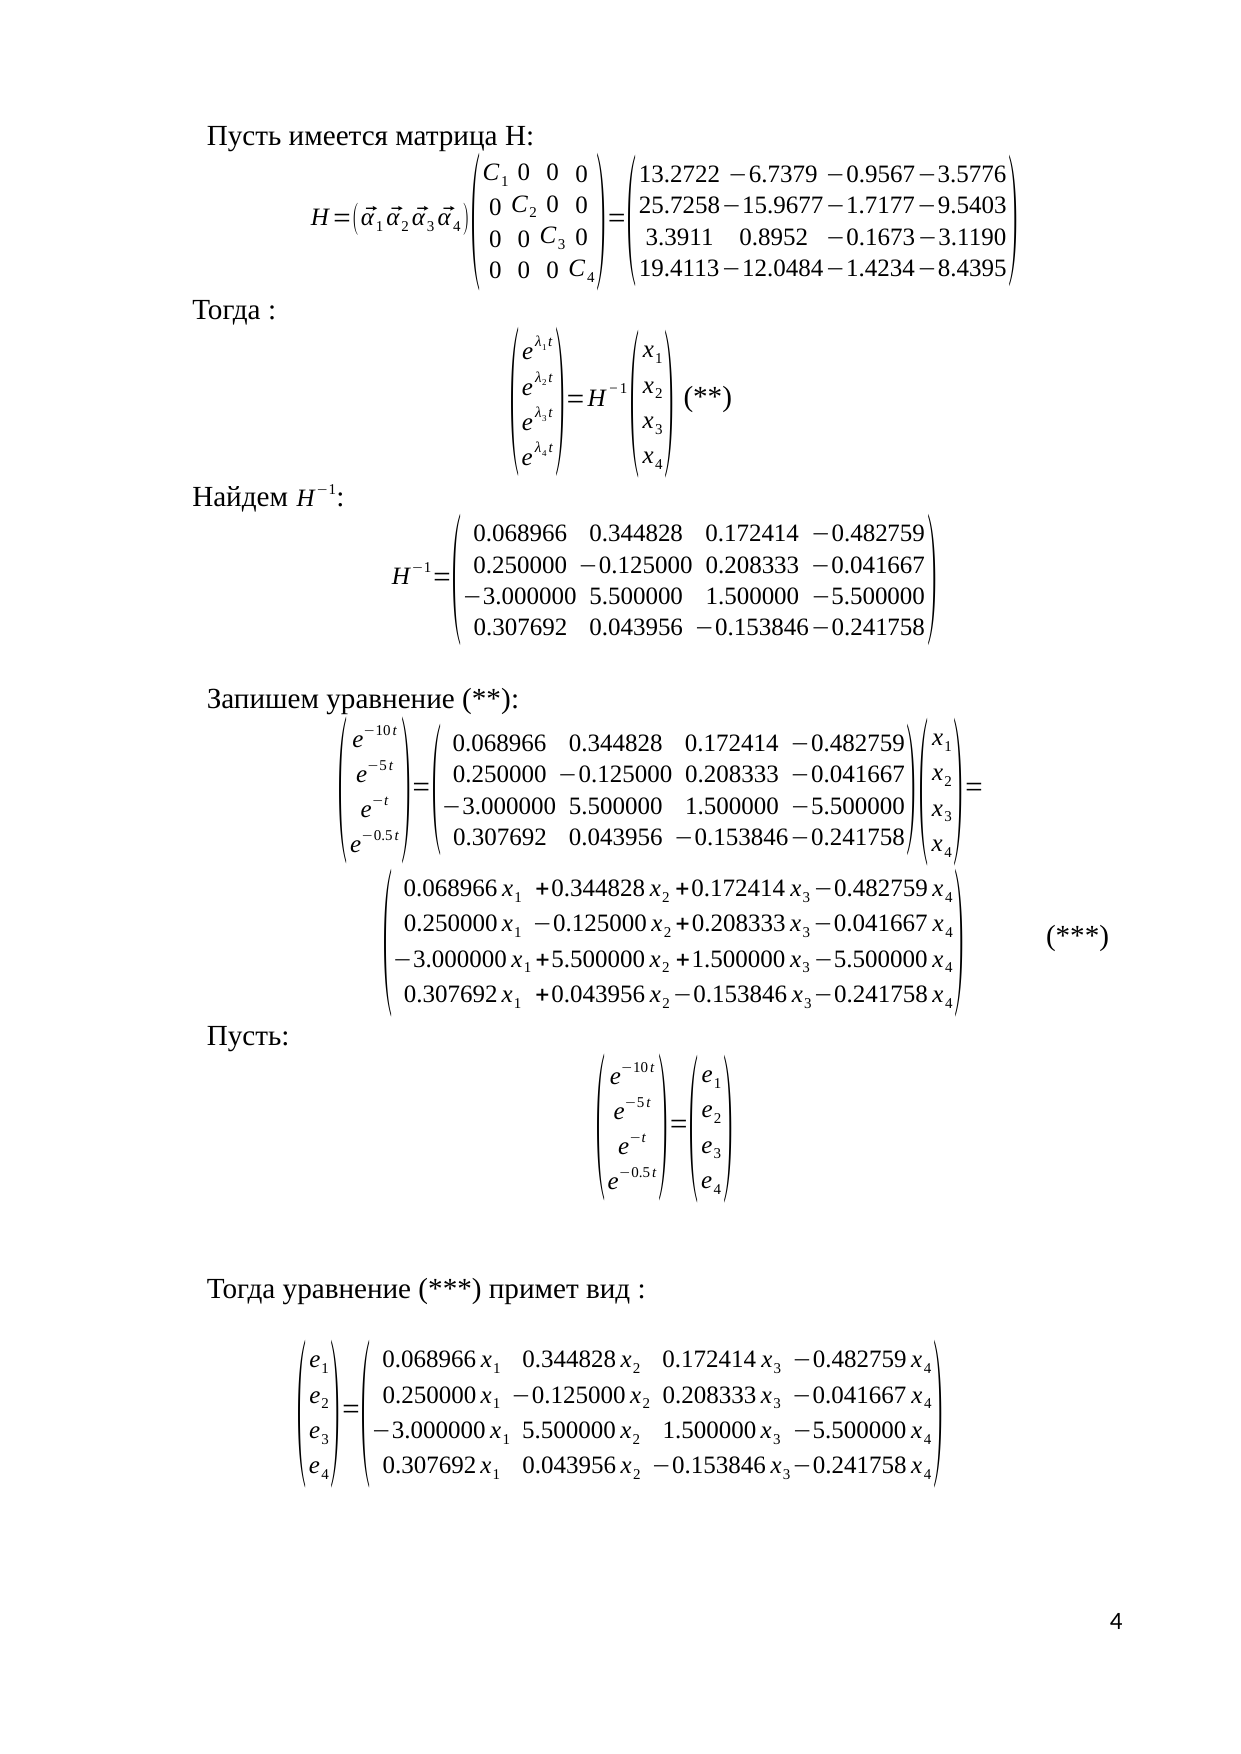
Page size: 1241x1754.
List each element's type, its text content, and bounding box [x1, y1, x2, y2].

text Пусть: [118, 1018, 1122, 1052]
text Запишем уравнение (**): [118, 681, 1122, 715]
text Найдем : [118, 479, 1122, 513]
text Тогда уравнение (***) примет вид : [118, 1271, 1122, 1305]
text (***) [159, 867, 1122, 1018]
text Пусть имеется матрица H: [118, 118, 1122, 152]
text (**) [118, 326, 1122, 479]
text Тогда : [118, 292, 1122, 326]
